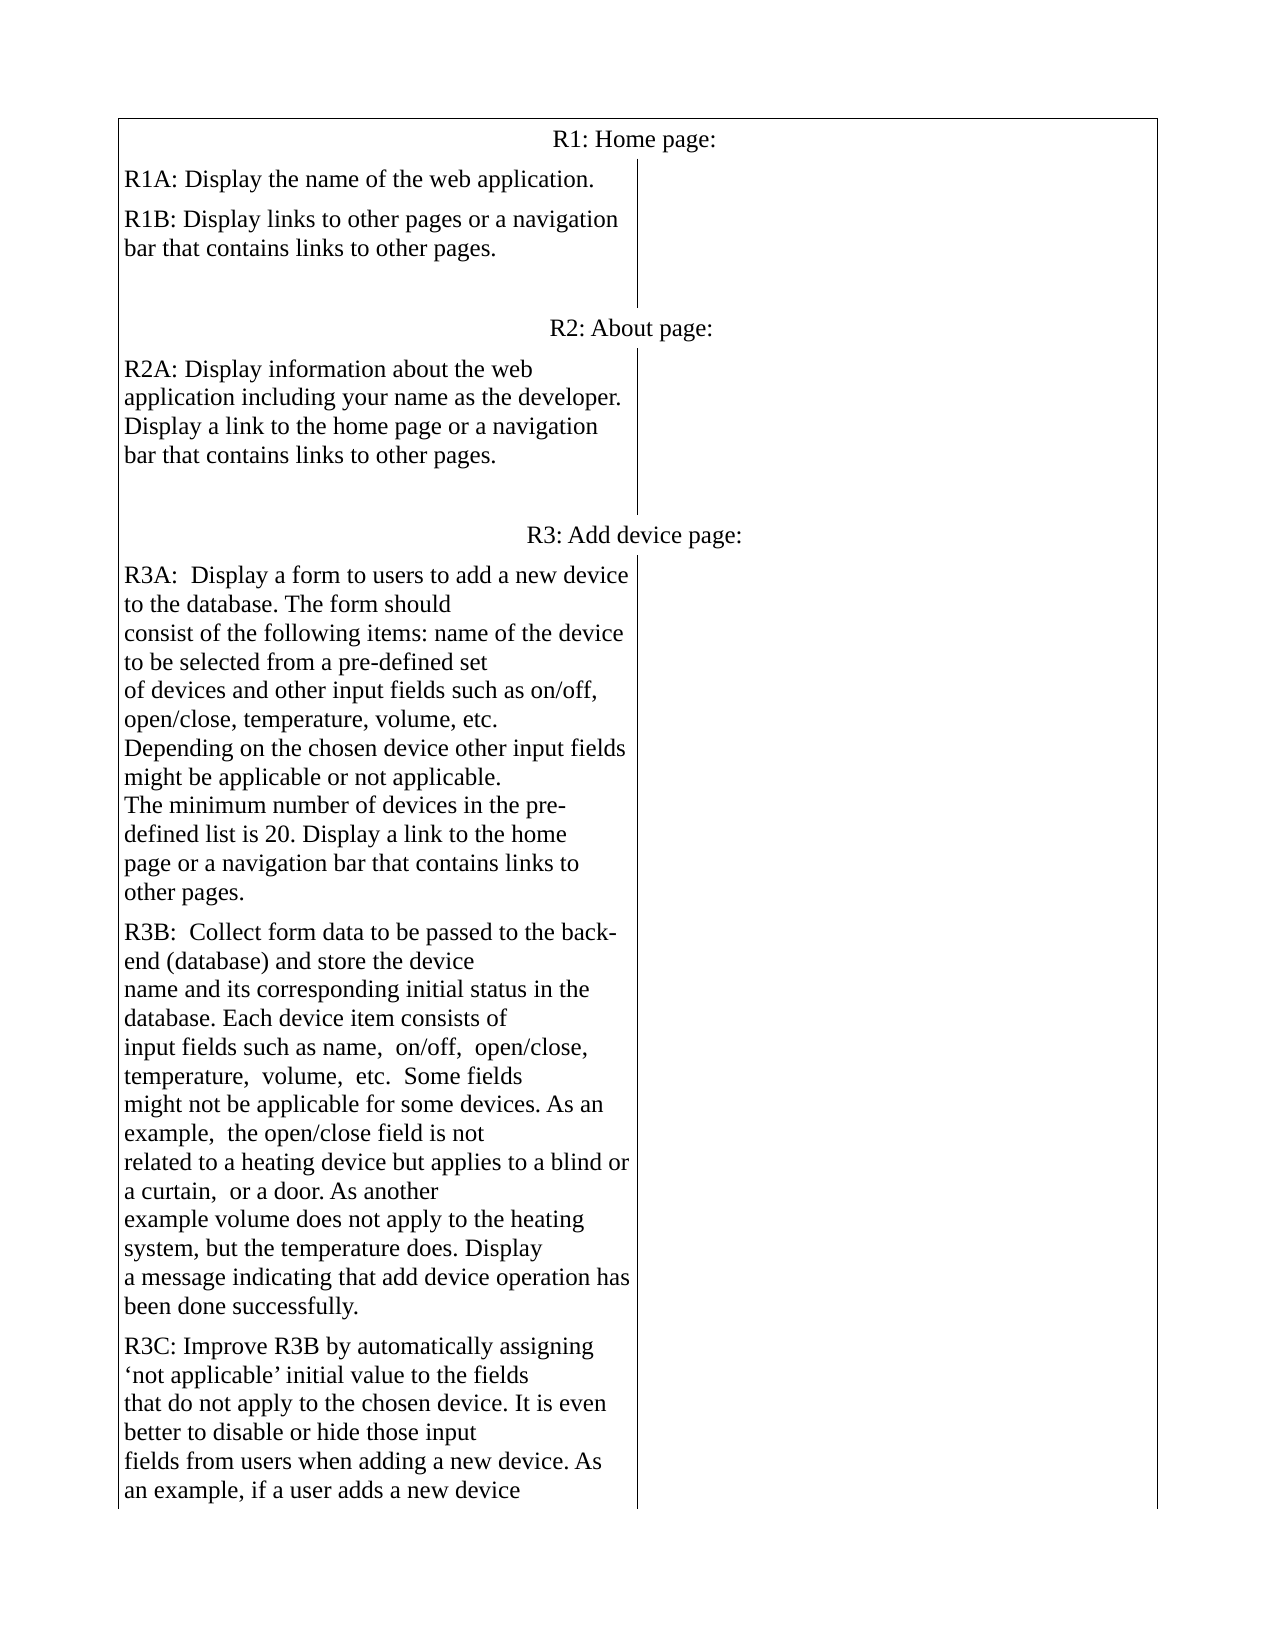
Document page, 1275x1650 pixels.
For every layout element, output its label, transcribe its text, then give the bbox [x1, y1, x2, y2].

table_cell [638, 475, 1157, 515]
table_cell [638, 159, 1157, 199]
table_cell [119, 268, 637, 308]
table_cell R3: Add device page: [119, 515, 1157, 555]
table_cell [638, 199, 1157, 268]
table_cell [638, 1325, 1157, 1509]
table_header R1: Home page: [119, 119, 1157, 158]
table_cell [638, 348, 1157, 474]
table_cell [119, 475, 637, 515]
table_cell R2: About page: [119, 308, 1157, 348]
table_cell R3B: Collect form data to be passed to the back-end (database) and store the device name and its corresponding initial status in the database. Each device item consists of input fields such as name, on/off, open/close, temperature, volume, etc. Some fields might not be applicable for some devices. As an example, the open/close field is not related to a heating device but applies to a blind or a curtain, or a door. As another example volume does not apply to the heating system, but the temperature does. Display a message indicating that add device operation has been done successfully. [119, 911, 637, 1325]
table_cell [638, 911, 1157, 1325]
table_cell R1A: Display the name of the web application. [119, 159, 637, 199]
table_cell [638, 268, 1157, 308]
table_cell [638, 555, 1157, 911]
table_cell R1B: Display links to other pages or a navigation bar that contains links to other pages. [119, 199, 637, 268]
table_cell R3A: Display a form to users to add a new device to the database. The form should consist of the following items: name of the device to be selected from a pre-defined set of devices and other input fields such as on/off, open/close, temperature, volume, etc. Depending on the chosen device other input fields might be applicable or not applicable. The minimum number of devices in the pre-defined list is 20. Display a link to the home page or a navigation bar that contains links to other pages. [119, 555, 637, 911]
table_cell R3C: Improve R3B by automatically assigning ‘not applicable’ initial value to the fields that do not apply to the chosen device. It is even better to disable or hide those input fields from users when adding a new device. As an example, if a user adds a new device [119, 1325, 637, 1509]
table_cell R2A: Display information about the web application including your name as the developer. Display a link to the home page or a navigation bar that contains links to other pages. [119, 348, 637, 474]
